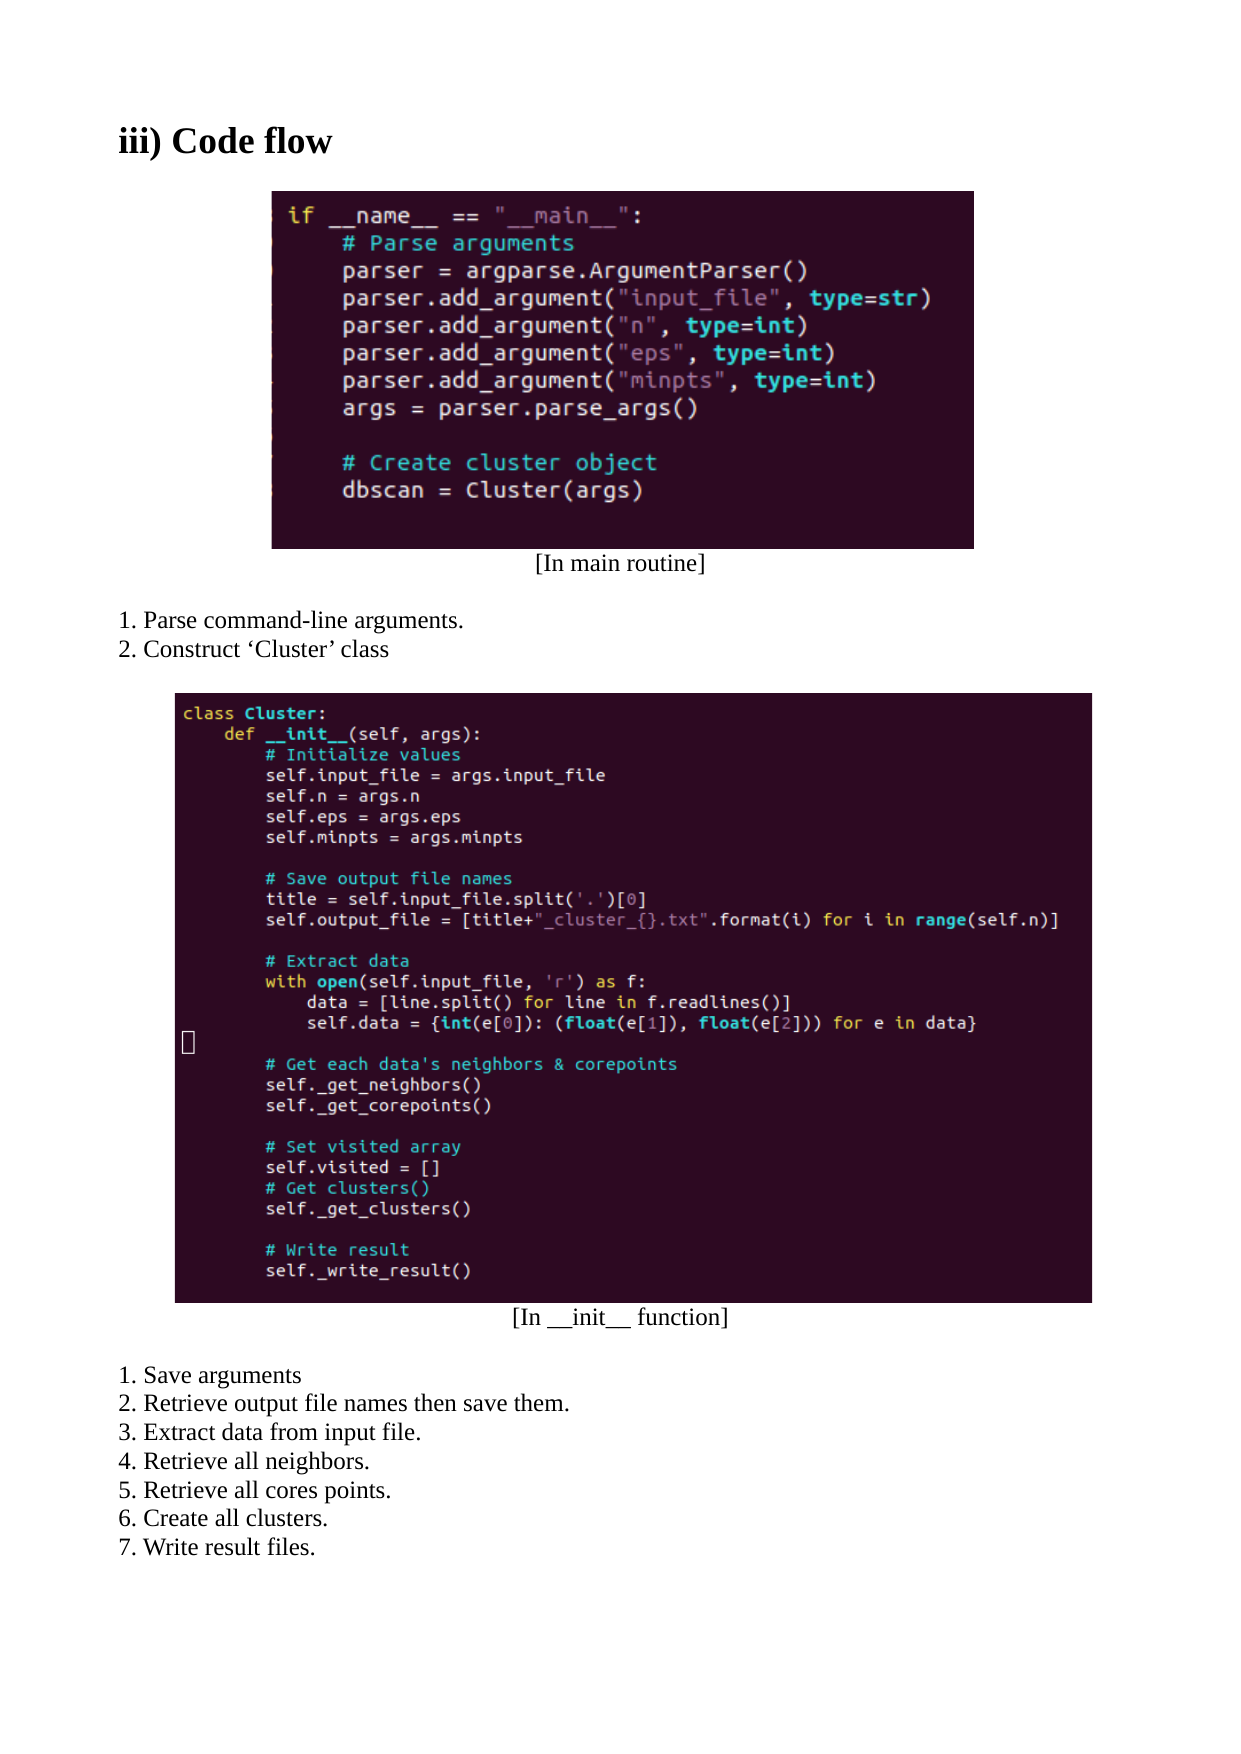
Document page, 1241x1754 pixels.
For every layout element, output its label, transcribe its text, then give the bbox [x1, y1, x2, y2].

text 2. Construct ‘Cluster’ class [118, 634, 1122, 663]
text 2. Retrieve output file names then save them. [118, 1388, 1122, 1417]
text iii) Code flow [118, 118, 1122, 161]
text 7. Write result files. [118, 1532, 1122, 1561]
text [In main routine] [118, 190, 1122, 577]
text 5. Retrieve all cores points. [118, 1475, 1122, 1503]
text 4. Retrieve all neighbors. [118, 1446, 1122, 1475]
text 1. Parse command-line arguments. [118, 606, 1122, 634]
text [In __init__ function] [118, 692, 1122, 1331]
text 1. Save arguments [118, 1360, 1122, 1388]
text 6. Create all clusters. [118, 1503, 1122, 1532]
picture [271, 387, 341, 549]
picture [174, 693, 320, 1303]
text 3. Extract data from input file. [118, 1417, 1122, 1446]
